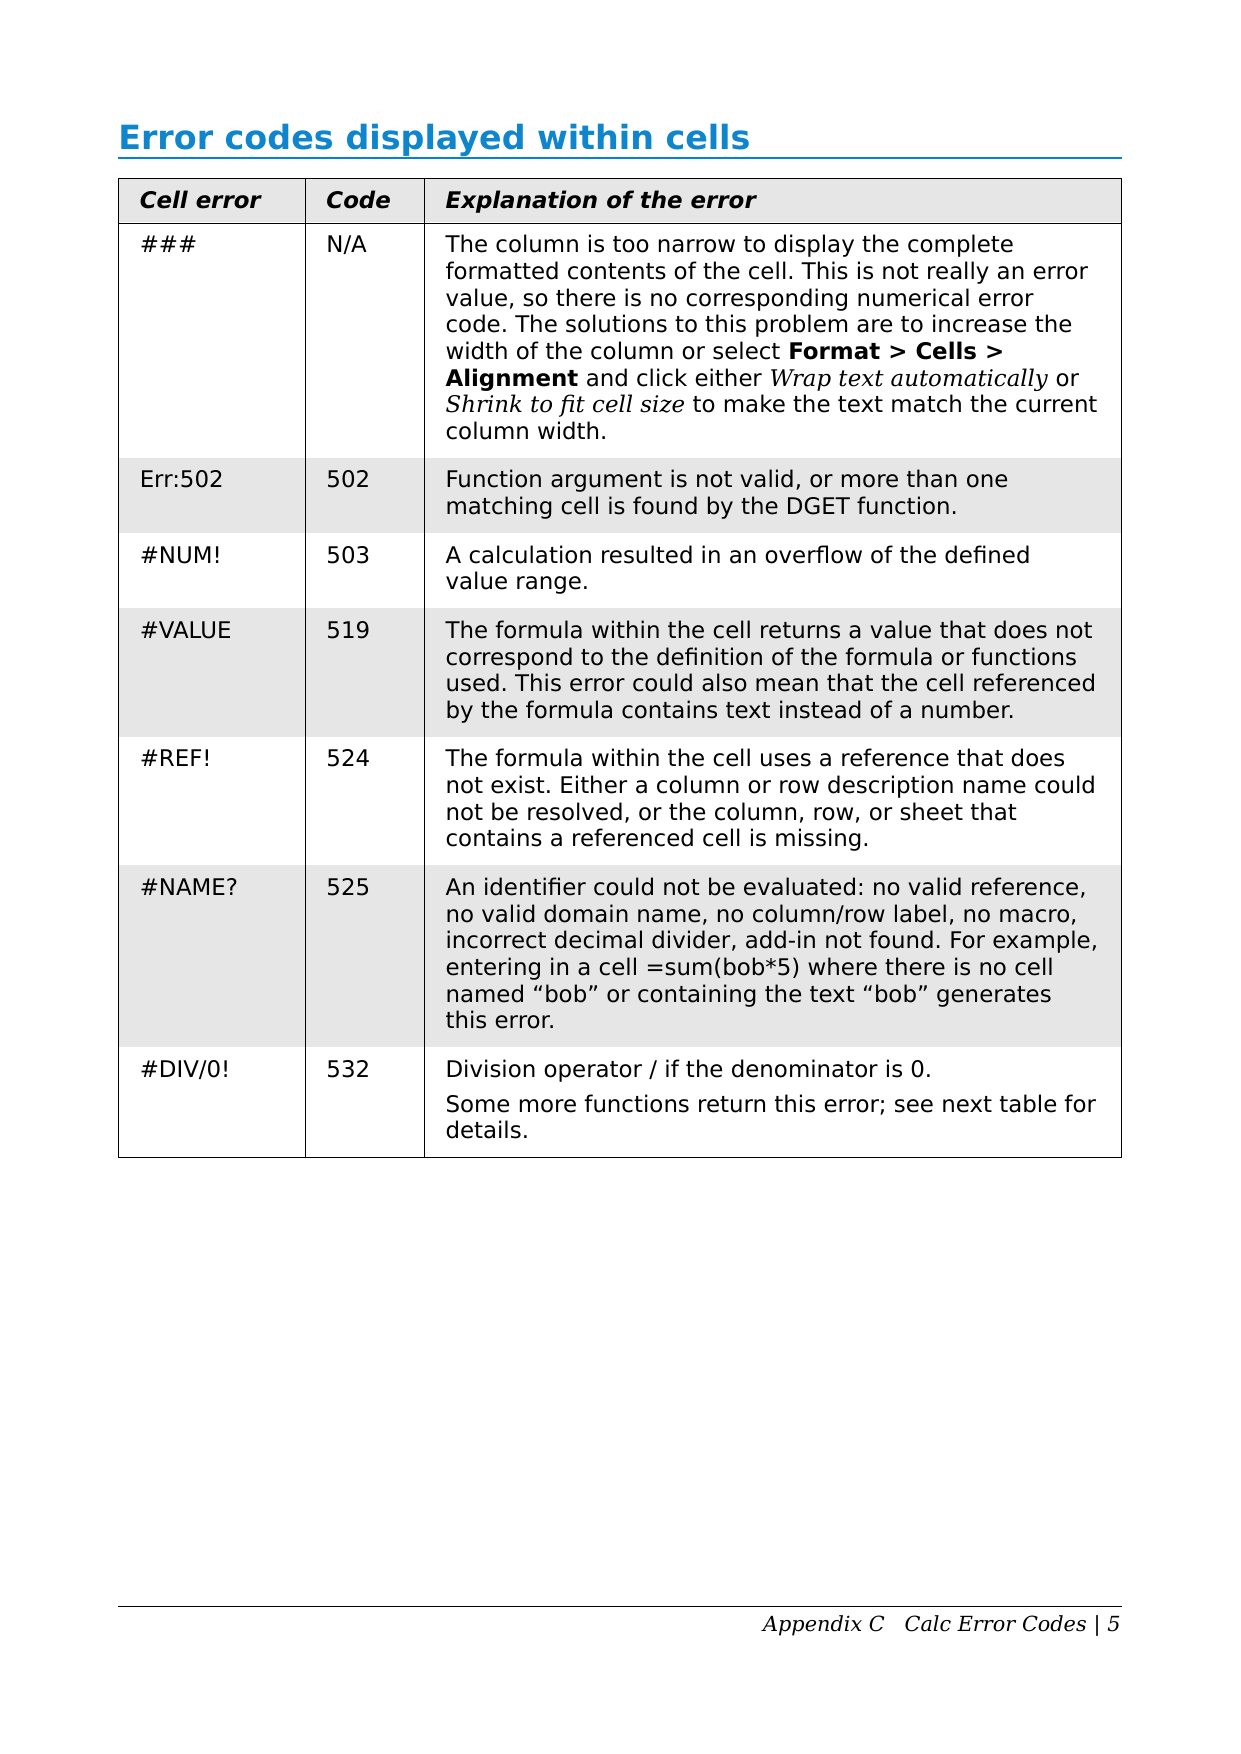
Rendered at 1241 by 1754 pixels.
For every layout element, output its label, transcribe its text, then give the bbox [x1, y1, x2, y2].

table_cell Function argument is not valid, or more than one matching cell is found by the DGET function. [425, 458, 1121, 533]
table_cell #NUM! [119, 533, 305, 608]
table_cell #DIV/0! [119, 1047, 305, 1157]
table_cell #REF! [119, 737, 305, 865]
table_cell 502 [306, 458, 424, 533]
table_cell 525 [306, 865, 424, 1047]
subtitle Error codes displayed within cells [118, 118, 1122, 157]
table_cell Division operator / if the denominator is 0. Some more functions return this error; see next table for details. [425, 1047, 1121, 1157]
table_cell Err:502 [119, 458, 305, 533]
table_cell #NAME? [119, 865, 305, 1047]
table_cell The formula within the cell returns a value that does not correspond to the definition of the formula or functions used. This error could also mean that the cell referenced by the formula contains text instead of a number. [425, 608, 1121, 737]
table_cell 524 [306, 737, 424, 865]
table_cell 532 [306, 1047, 424, 1157]
table_cell The formula within the cell uses a reference that does not exist. Either a column or row description name could not be resolved, or the column, row, or sheet that contains a referenced cell is missing. [425, 737, 1121, 865]
table_cell An identifier could not be evaluated: no valid reference, no valid domain name, no column/row label, no macro, incorrect decimal divider, add-in not found. For example, entering in a cell =sum(bob*5) where there is no cell named “bob” or containing the text “bob” generates this error. [425, 865, 1121, 1047]
table_header Explanation of the error [425, 179, 1121, 222]
table_cell #VALUE [119, 608, 305, 737]
table_cell ### [119, 224, 305, 458]
table_cell The column is too narrow to display the complete formatted contents of the cell. This is not really an error value, so there is no corresponding numerical error code. The solutions to this problem are to increase the width of the column or select Format > Cells > Alignment and click either Wrap text automatically or Shrink to fit cell size to make the text match the current column width. [425, 224, 1121, 458]
table_header Code [306, 179, 424, 222]
table_cell 503 [306, 533, 424, 608]
table_cell A calculation resulted in an overflow of the defined value range. [425, 533, 1121, 608]
table_cell 519 [306, 608, 424, 737]
table_cell N/A [306, 224, 424, 458]
table_header Cell error [119, 179, 305, 222]
